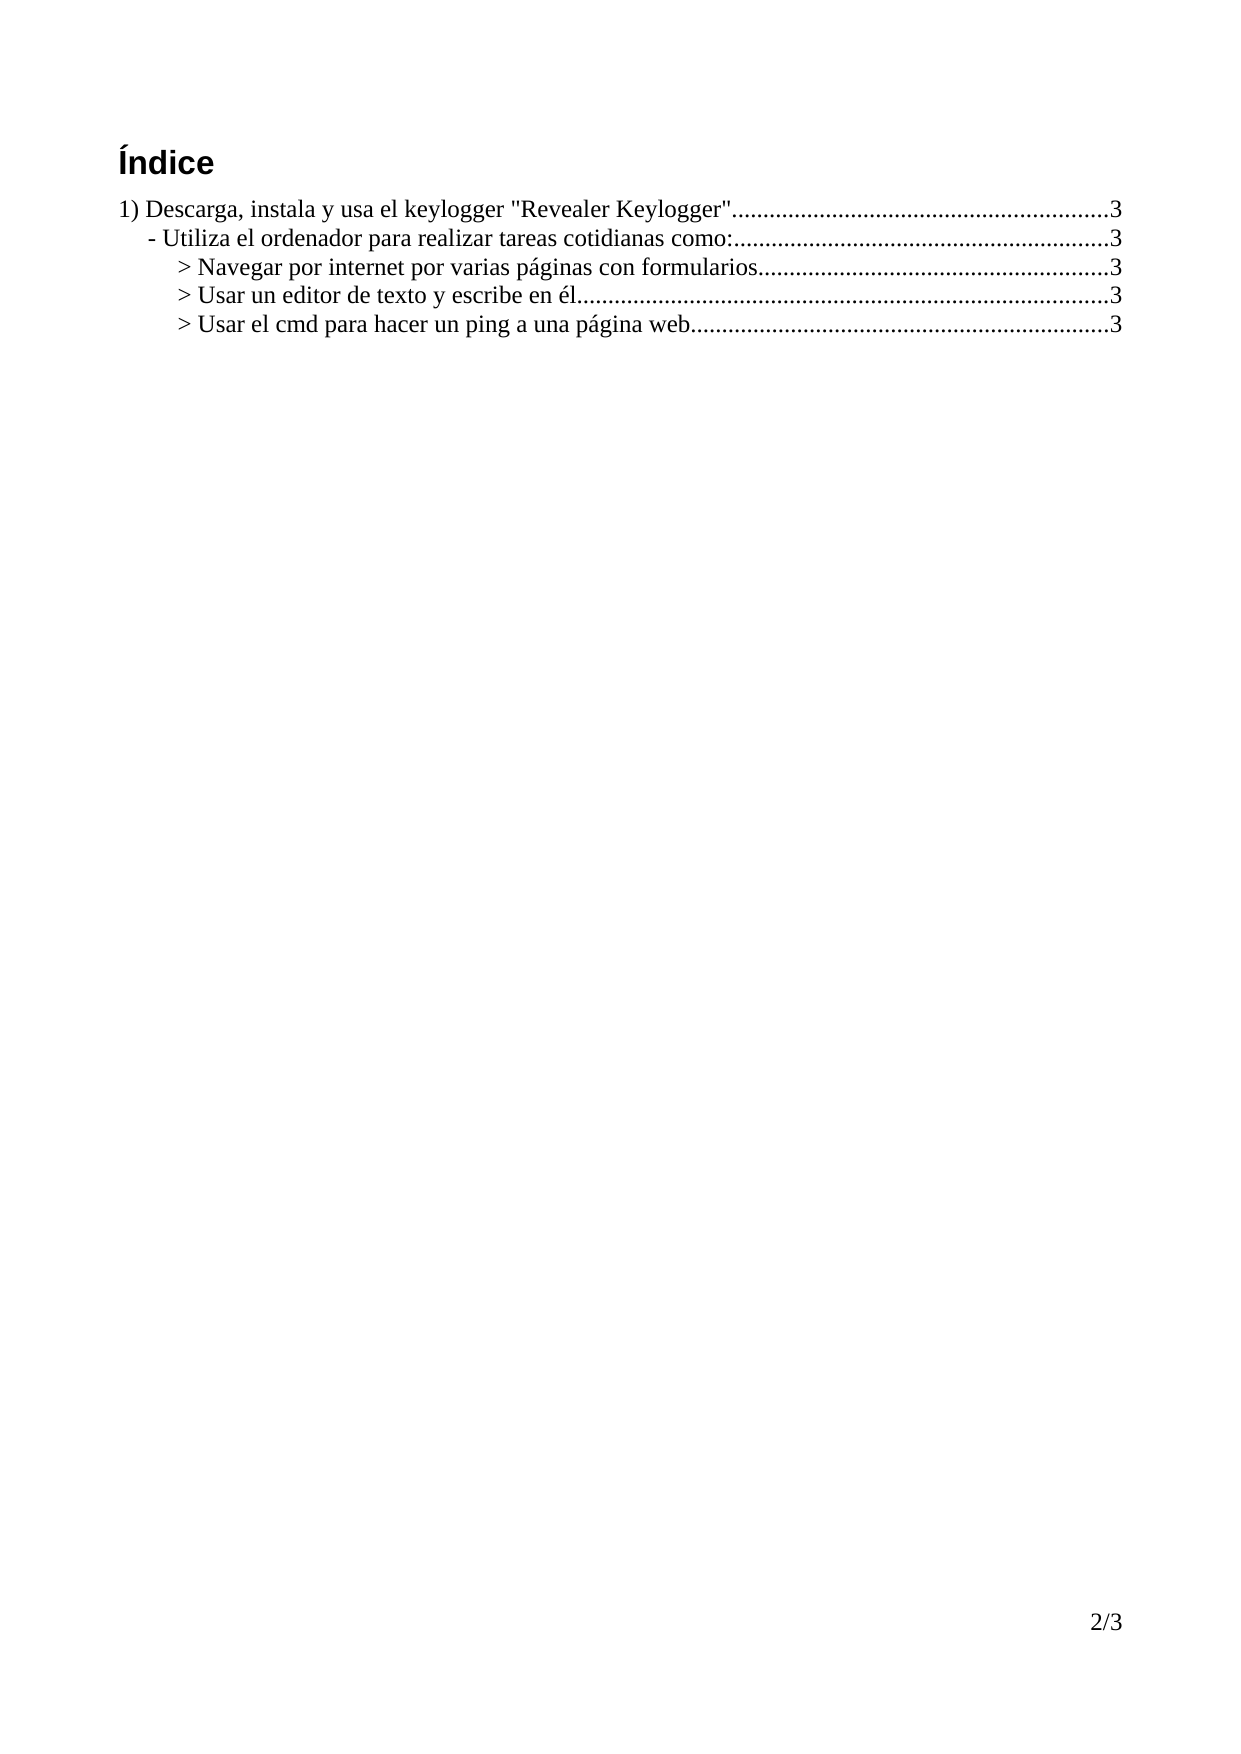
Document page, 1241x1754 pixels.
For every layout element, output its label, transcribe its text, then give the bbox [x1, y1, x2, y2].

text > Usar el cmd para hacer un ping a una página web. 3 [177, 309, 1122, 338]
text > Navegar por internet por varias páginas con formularios. 3 [177, 252, 1122, 280]
subtitle Índice [118, 143, 1122, 182]
text 1) Descarga, instala y usa el keylogger "Revealer Keylogger". 3 [118, 194, 1122, 223]
text > Usar un editor de texto y escribe en él. 3 [177, 280, 1122, 309]
text - Utiliza el ordenador para realizar tareas cotidianas como: 3 [148, 223, 1122, 252]
